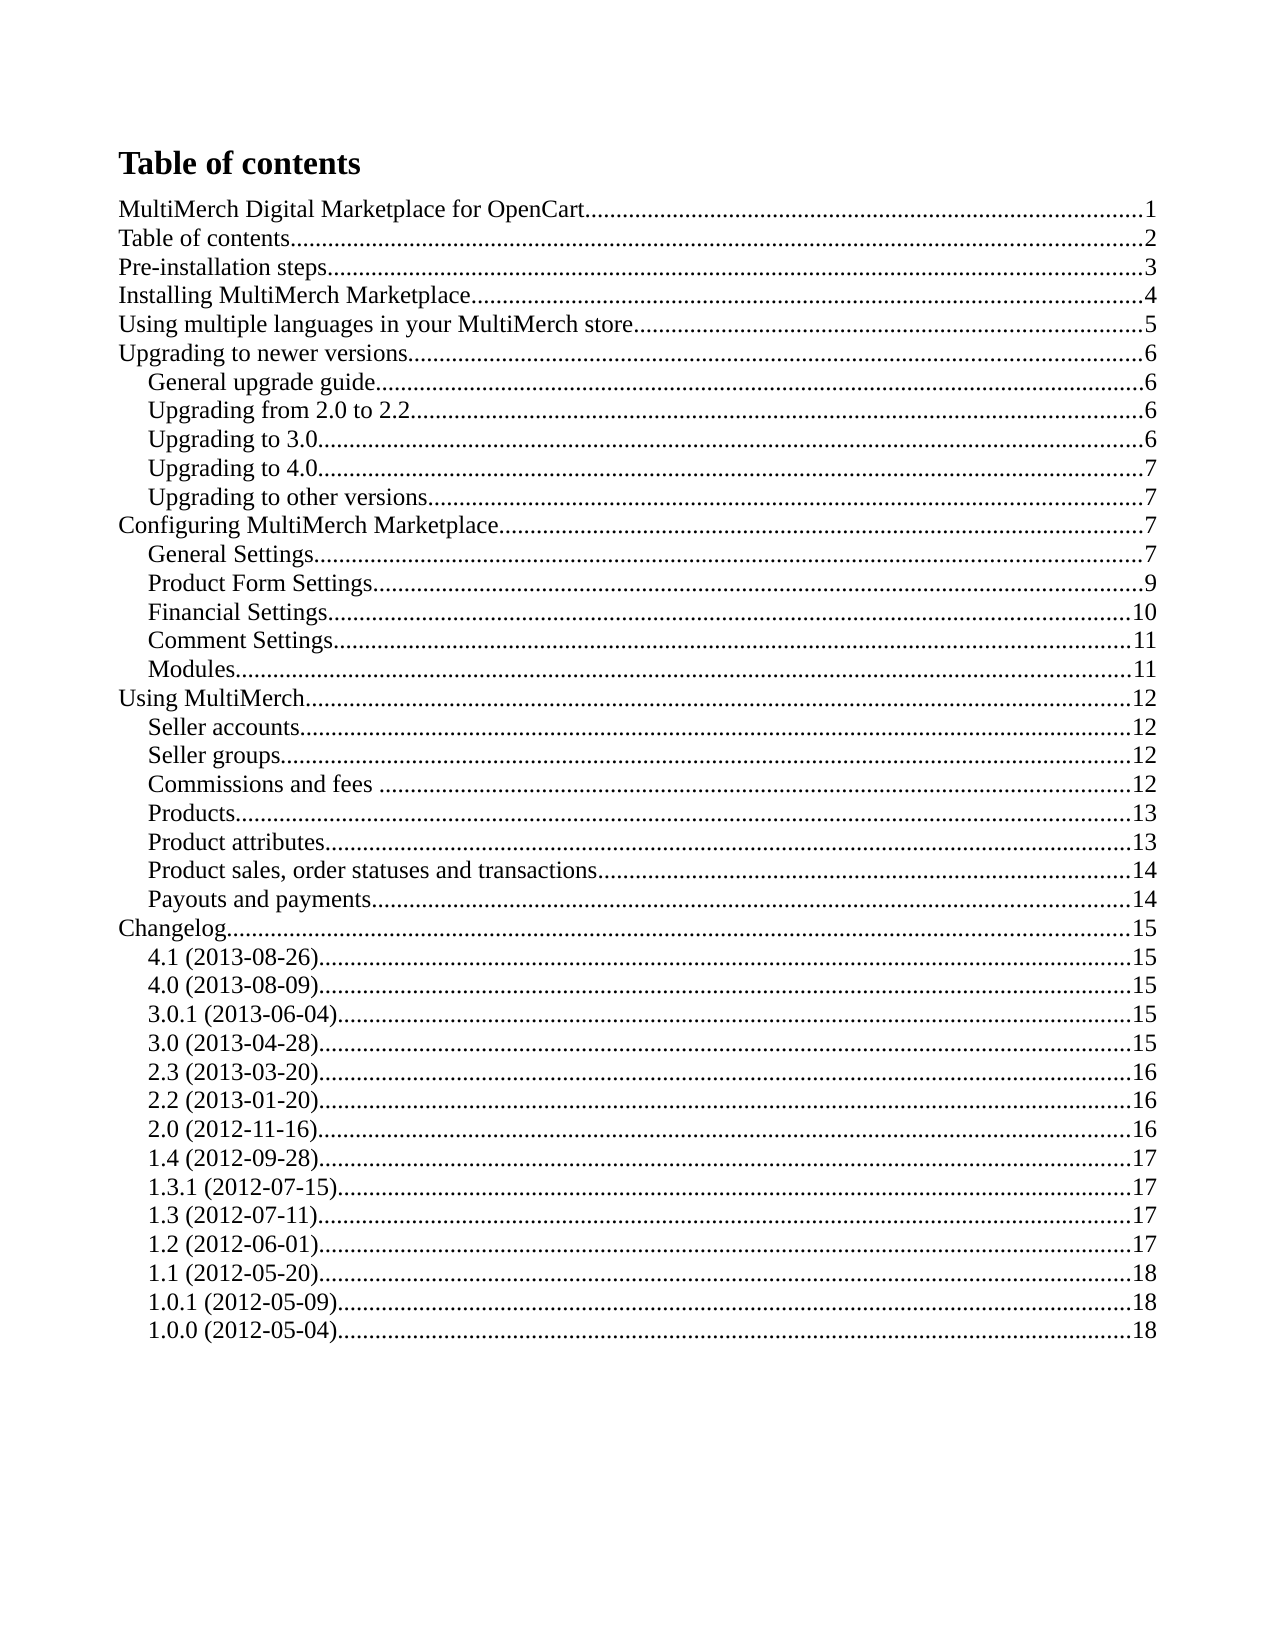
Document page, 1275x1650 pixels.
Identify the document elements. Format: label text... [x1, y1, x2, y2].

text Seller groups 12 [148, 741, 1157, 769]
text 3.0.1 (2013-06-04) 15 [148, 999, 1157, 1028]
text 4.0 (2013-08-09) 15 [148, 971, 1157, 999]
text General upgrade guide 6 [148, 367, 1157, 396]
text Product Form Settings 9 [148, 568, 1157, 597]
text Commissions and fees 12 [148, 769, 1157, 798]
text 2.2 (2013-01-20) 16 [148, 1086, 1157, 1114]
text Changelog 15 [118, 913, 1157, 942]
text Seller accounts 12 [148, 712, 1157, 741]
subtitle Table of contents [118, 143, 1157, 182]
text 1.4 (2012-09-28) 17 [148, 1143, 1157, 1172]
text 2.0 (2012-11-16) 16 [148, 1114, 1157, 1143]
text 1.3.1 (2012-07-15) 17 [148, 1172, 1157, 1201]
text Using multiple languages in your MultiMerch store 5 [118, 309, 1157, 338]
text Upgrading to 3.0 6 [148, 424, 1157, 453]
text Modules 11 [148, 654, 1157, 683]
text Financial Settings 10 [148, 597, 1157, 626]
text 1.1 (2012-05-20) 18 [148, 1258, 1157, 1287]
text Upgrading to newer versions 6 [118, 338, 1157, 367]
text 1.2 (2012-06-01) 17 [148, 1229, 1157, 1258]
text Product attributes 13 [148, 827, 1157, 856]
text Pre-installation steps 3 [118, 252, 1157, 281]
text Installing MultiMerch Marketplace 4 [118, 281, 1157, 309]
text 1.3 (2012-07-11) 17 [148, 1201, 1157, 1229]
text 1.0.1 (2012-05-09) 18 [148, 1287, 1157, 1316]
text MultiMerch Digital Marketplace for OpenCart 1 [118, 194, 1157, 223]
text 4.1 (2013-08-26) 15 [148, 942, 1157, 971]
text Products 13 [148, 798, 1157, 827]
text Upgrading to 4.0 7 [148, 453, 1157, 482]
text 3.0 (2013-04-28) 15 [148, 1028, 1157, 1057]
text General Settings 7 [148, 539, 1157, 568]
text Upgrading from 2.0 to 2.2 6 [148, 396, 1157, 424]
text 1.0.0 (2012-05-04) 18 [148, 1316, 1157, 1344]
text Comment Settings 11 [148, 626, 1157, 654]
text Table of contents 2 [118, 223, 1157, 252]
text Product sales, order statuses and transactions 14 [148, 856, 1157, 884]
text Using MultiMerch 12 [118, 683, 1157, 712]
text Upgrading to other versions 7 [148, 482, 1157, 511]
text 2.3 (2013-03-20) 16 [148, 1057, 1157, 1086]
text Configuring MultiMerch Marketplace 7 [118, 511, 1157, 539]
text Payouts and payments 14 [148, 884, 1157, 913]
